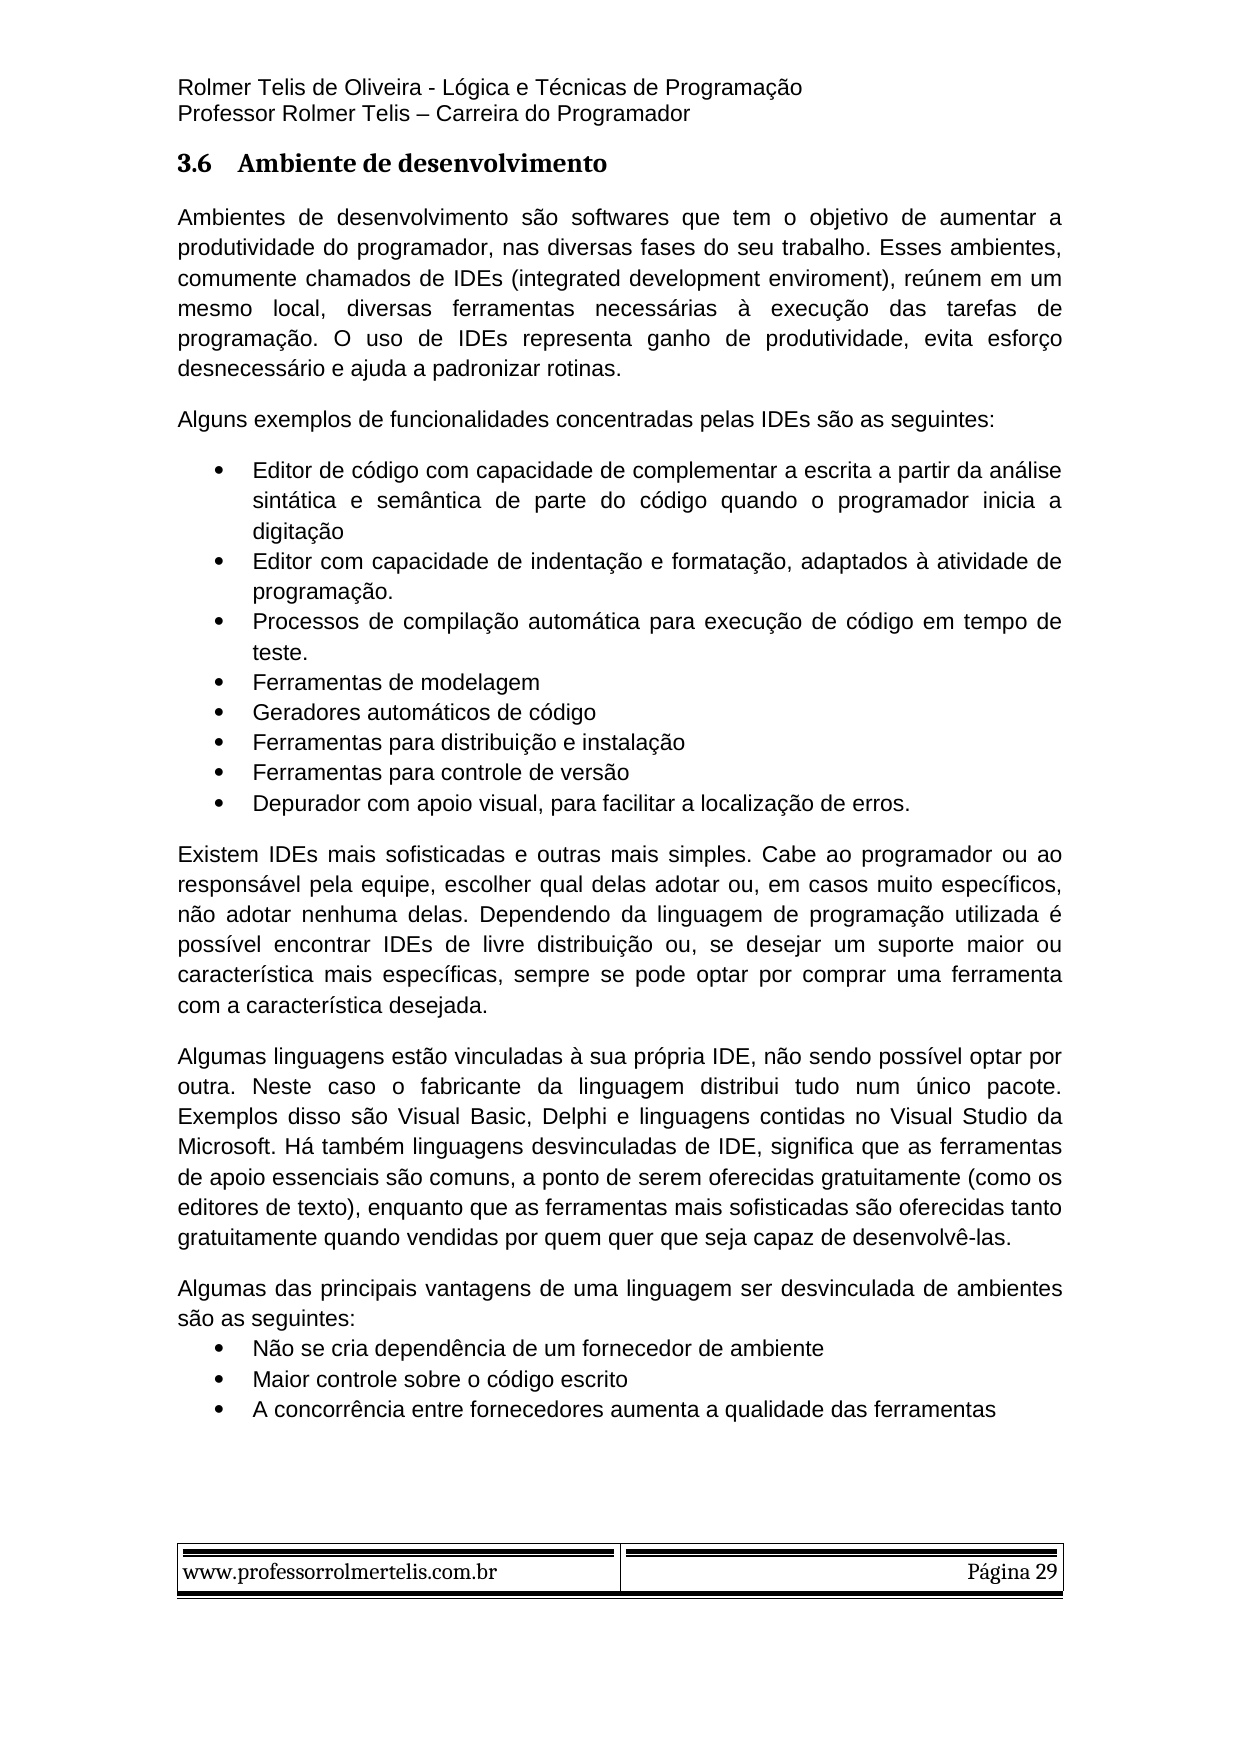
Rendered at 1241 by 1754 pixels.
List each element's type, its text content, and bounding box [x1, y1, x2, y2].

list A concorrência entre fornecedores aumenta a qualidade das ferramentas [215, 1396, 1063, 1422]
list Editor de código com capacidade de complementar a escrita a partir da análise sintática e semântica de parte do código quando o programador inicia a digitação [215, 457, 1063, 544]
list Depurador com apoio visual, para facilitar a localização de erros. [215, 789, 1063, 816]
text Alguns exemplos de funcionalidades concentradas pelas IDEs são as seguintes: [177, 406, 1063, 433]
list Não se cria dependência de um fornecedor de ambiente [215, 1335, 1063, 1362]
text Existem IDEs mais sofisticadas e outras mais simples. Cabe ao programador ou ao responsável pela equipe, escolher qual delas adotar ou, em casos muito específicos, não adotar nenhuma delas. Dependendo da linguagem de programação utilizada é possível encontrar IDEs de livre distribuição ou, se desejar um suporte maior ou característica mais específicas, sempre se pode optar por comprar uma ferramenta com a característica desejada. [177, 841, 1063, 1018]
list Ferramentas para distribuição e instalação [215, 729, 1063, 756]
text Algumas linguagens estão vinculadas à sua própria IDE, não sendo possível optar por outra. Neste caso o fabricante da linguagem distribui tudo num único pacote. Exemplos disso são Visual Basic, Delphi e linguagens contidas no Visual Studio da Microsoft. Há também linguagens desvinculadas de IDE, significa que as ferramentas de apoio essenciais são comuns, a ponto de serem oferecidas gratuitamente (como os editores de texto), enquanto que as ferramentas mais sofisticadas são oferecidas tanto gratuitamente quando vendidas por quem quer que seja capaz de desenvolvê-las. [177, 1043, 1063, 1250]
list Ferramentas para controle de versão [215, 759, 1063, 786]
text Ambientes de desenvolvimento são softwares que tem o objetivo de aumentar a produtividade do programador, nas diversas fases do seu trabalho. Esses ambientes, comumente chamados de IDEs (integrated development enviroment), reúnem em um mesmo local, diversas ferramentas necessárias à execução das tarefas de programação. O uso de IDEs representa ganho de produtividade, evita esforço desnecessário e ajuda a padronizar rotinas. [177, 204, 1063, 382]
subtitle Ambiente de desenvolvimento [177, 148, 1063, 179]
list Ferramentas de modelagem [215, 669, 1063, 695]
list Editor com capacidade de indentação e formatação, adaptados à atividade de programação. [215, 548, 1063, 604]
text Algumas das principais vantagens de uma linguagem ser desvinculada de ambientes são as seguintes: [177, 1275, 1063, 1332]
list Processos de compilação automática para execução de código em tempo de teste. [215, 608, 1063, 665]
list Maior controle sobre o código escrito [215, 1366, 1063, 1392]
list Geradores automáticos de código [215, 699, 1063, 725]
